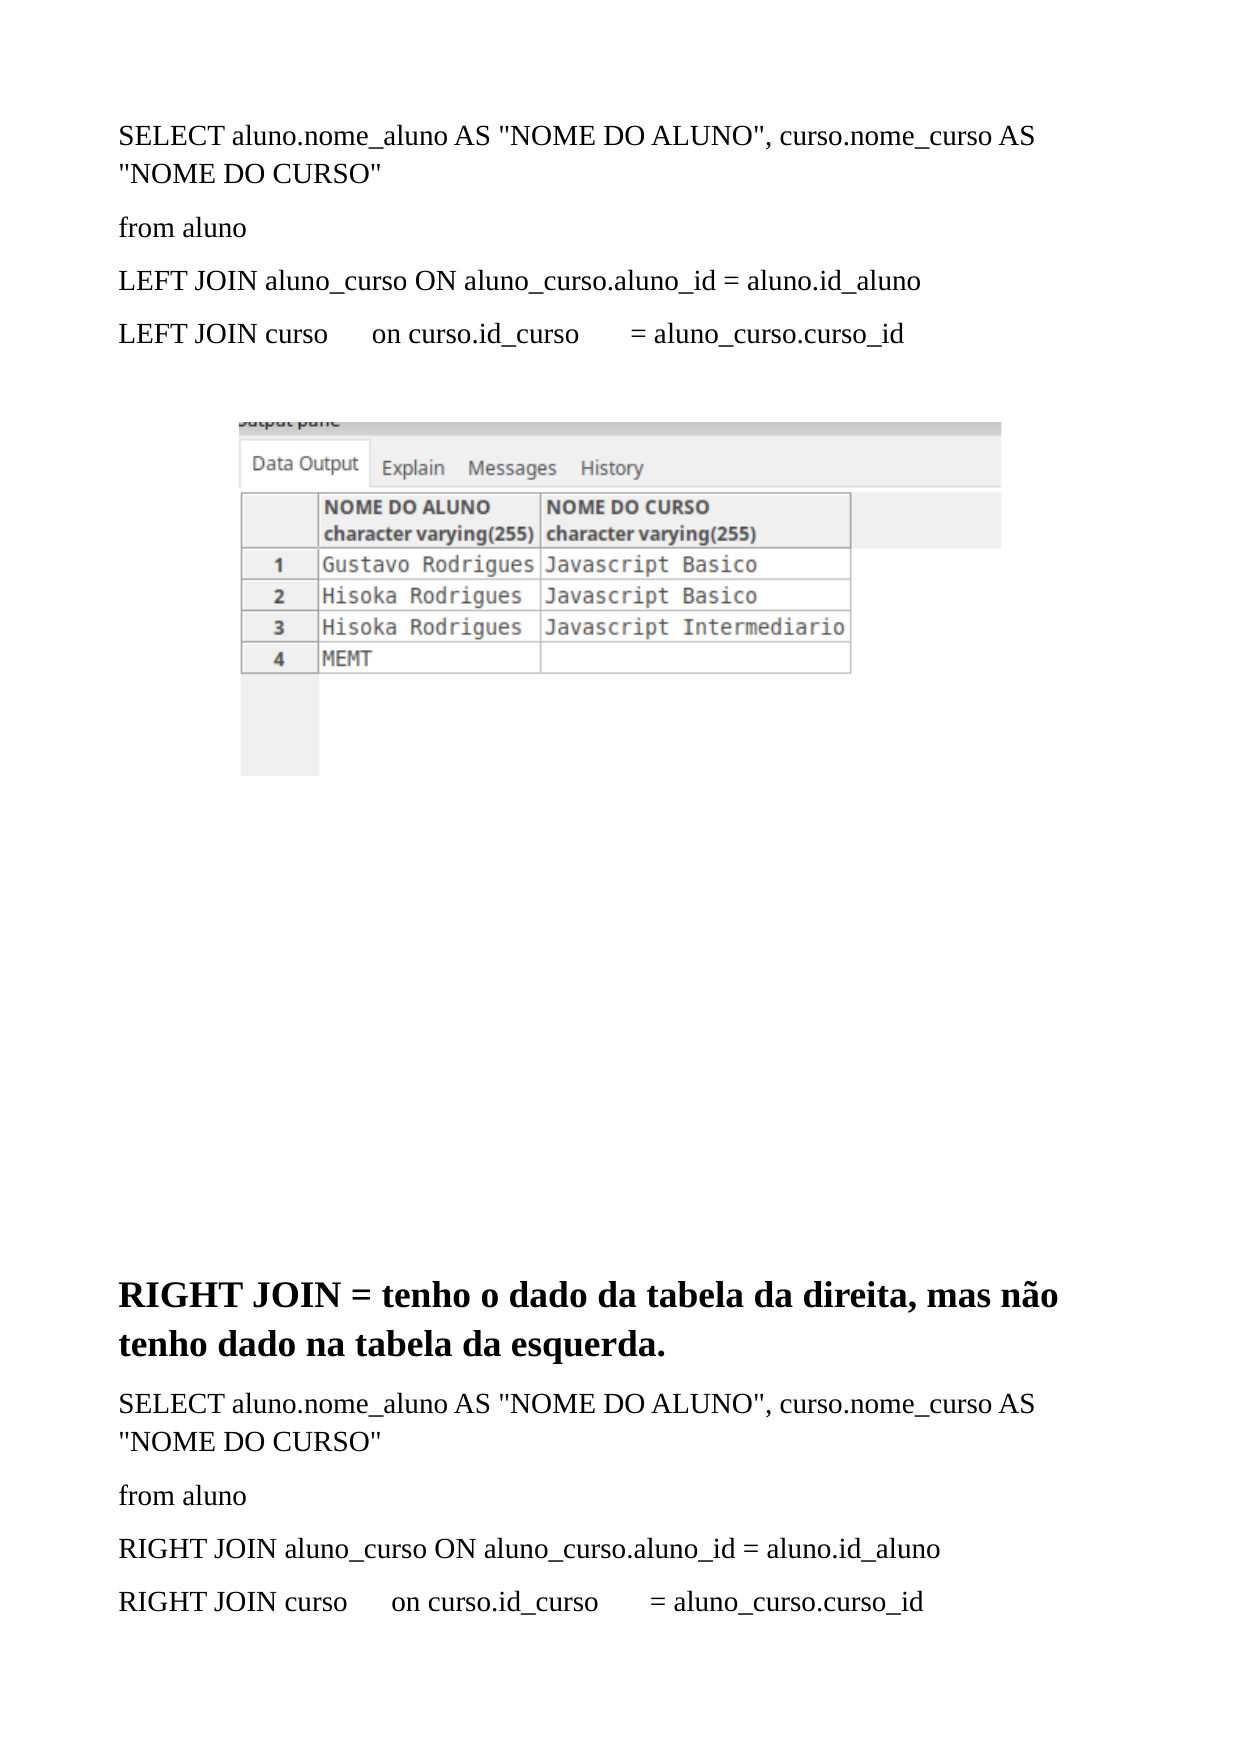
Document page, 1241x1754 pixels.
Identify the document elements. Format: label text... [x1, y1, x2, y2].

picture [238, 422, 1002, 776]
text from aluno [118, 210, 1122, 243]
text LEFT JOIN curso on curso.id_curso = aluno_curso.curso_id [118, 316, 1122, 349]
text LEFT JOIN aluno_curso ON aluno_curso.aluno_id = aluno.id_aluno [118, 263, 1122, 296]
text RIGHT JOIN curso on curso.id_curso = aluno_curso.curso_id [118, 1584, 1122, 1617]
text RIGHT JOIN = tenho o dado da tabela da direita, mas não tenho dado na tabela da esquerda. [118, 1272, 1122, 1365]
text from aluno [118, 1478, 1122, 1511]
text SELECT aluno.nome_aluno AS "NOME DO ALUNO", curso.nome_curso AS "NOME DO CURSO" [118, 1386, 1122, 1458]
text RIGHT JOIN aluno_curso ON aluno_curso.aluno_id = aluno.id_aluno [118, 1531, 1122, 1564]
text SELECT aluno.nome_aluno AS "NOME DO ALUNO", curso.nome_curso AS "NOME DO CURSO" [118, 118, 1122, 190]
